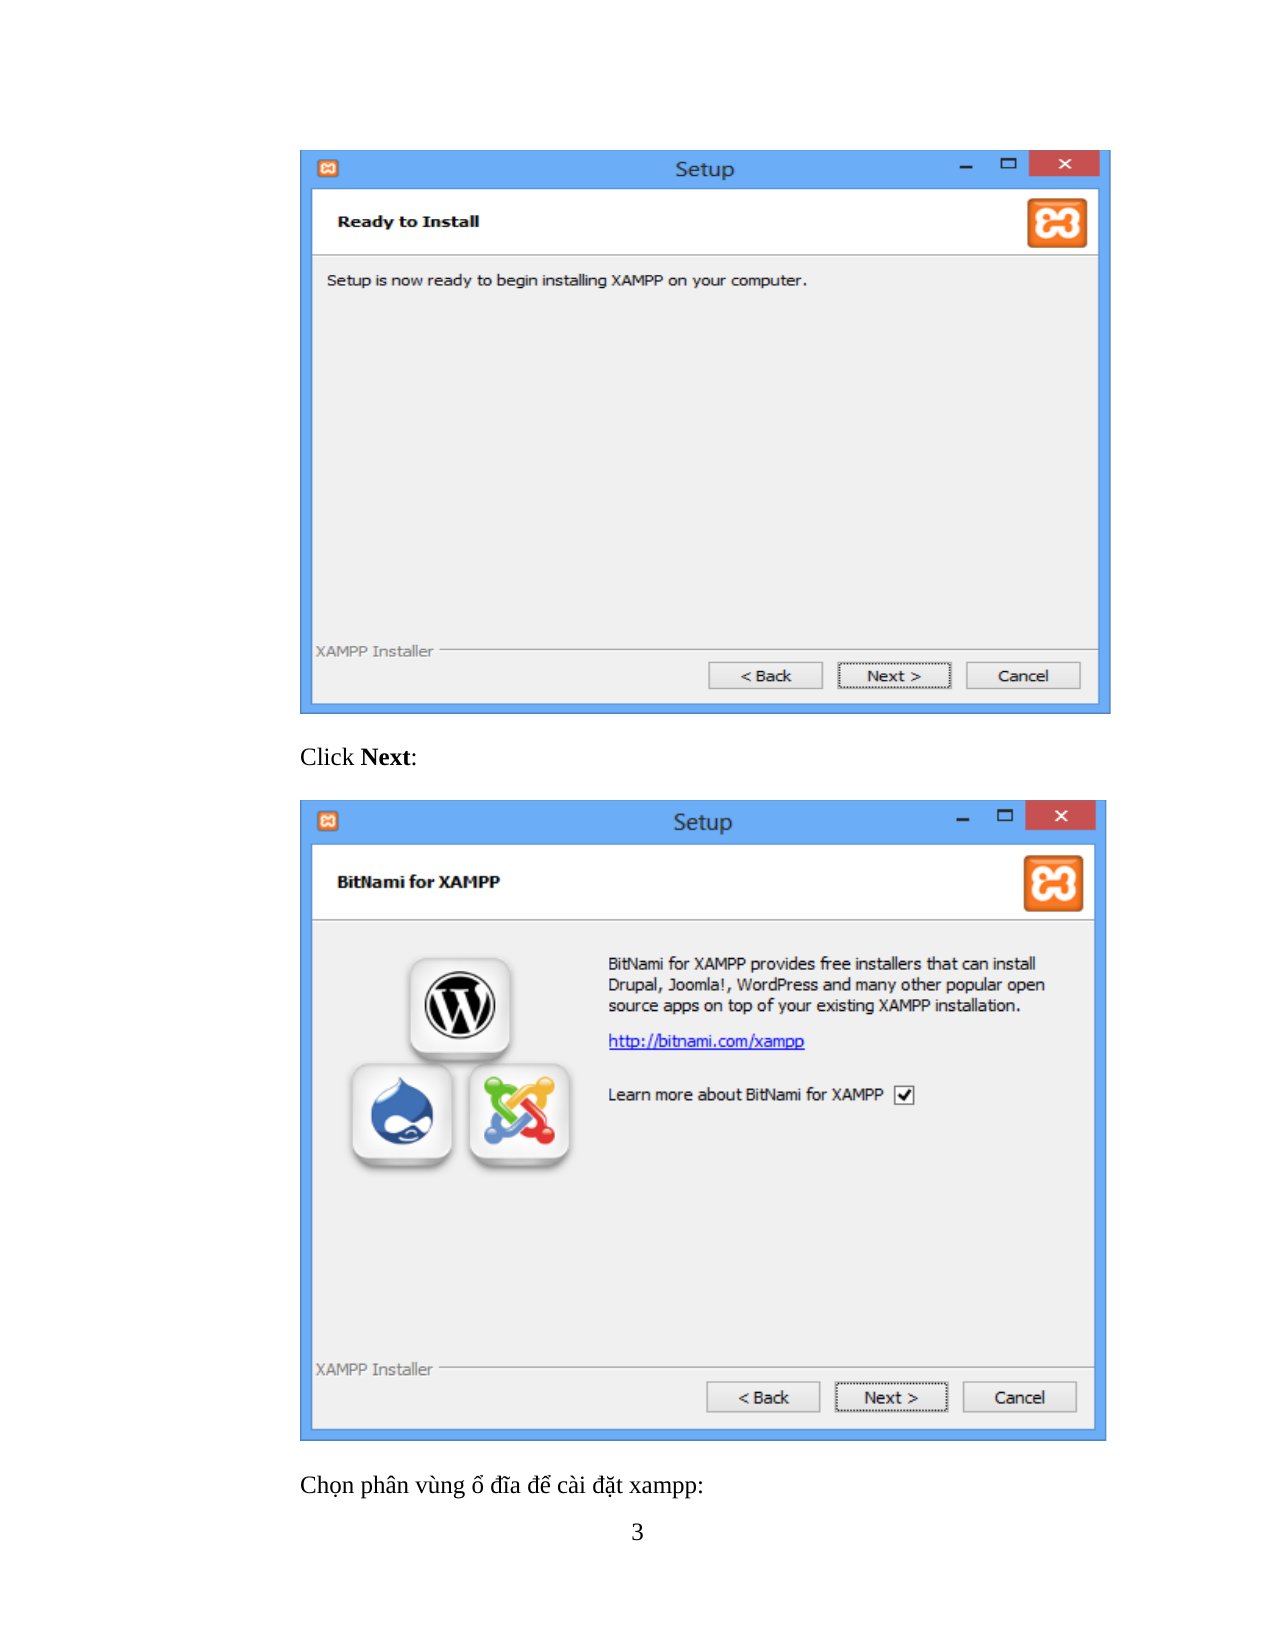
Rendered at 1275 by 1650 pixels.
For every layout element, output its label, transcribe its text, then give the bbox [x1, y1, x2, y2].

list Click Next: [300, 742, 1125, 771]
picture [300, 800, 1107, 1441]
picture [300, 150, 1111, 714]
list Chọn phân vùng ổ đĩa để cài đặt xampp: [300, 1470, 1125, 1498]
